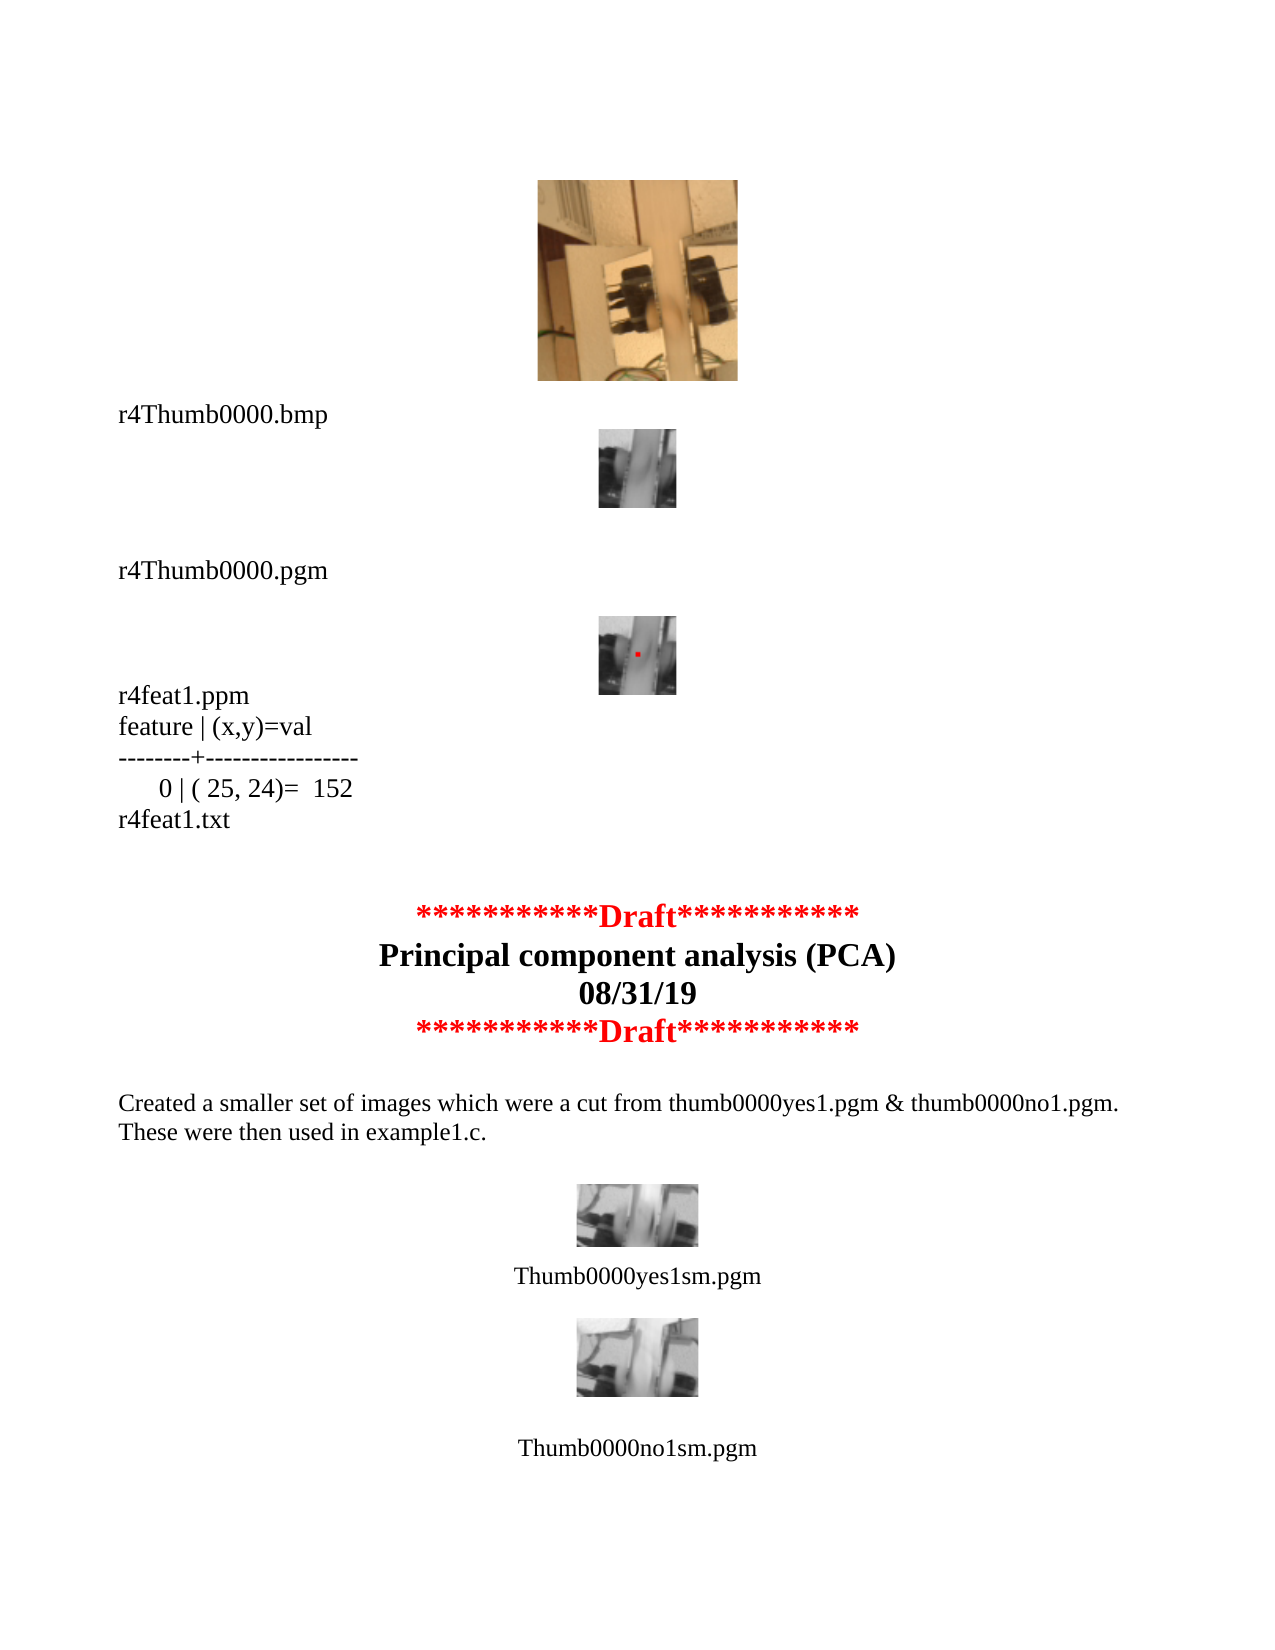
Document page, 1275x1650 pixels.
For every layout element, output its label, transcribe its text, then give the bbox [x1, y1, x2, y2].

text 08/31/19 [118, 973, 1157, 1012]
text feature | (x,y)=val [118, 710, 1157, 741]
picture [537, 180, 738, 381]
text r4feat1.ppm [118, 679, 1157, 710]
picture [576, 1184, 699, 1247]
text Thumb0000yes1sm.pgm [118, 1261, 1157, 1290]
text Created a smaller set of images which were a cut from thumb0000yes1.pgm & thumb0000no1.pgm. These were then used in example1.c. [118, 1088, 1157, 1146]
picture [576, 1318, 699, 1397]
text 0 | ( 25, 24)= 152 [118, 772, 1157, 803]
text Principal component analysis (PCA) [118, 935, 1157, 973]
text r4feat1.txt [118, 803, 1157, 834]
picture [598, 616, 677, 695]
text ***********Draft*********** [118, 897, 1157, 935]
text r4Thumb0000.pgm [118, 554, 1157, 585]
picture [598, 429, 677, 508]
text Thumb0000no1sm.pgm [118, 1433, 1157, 1462]
text r4Thumb0000.bmp [118, 398, 1157, 429]
text --------+----------------- [118, 741, 1157, 772]
text ***********Draft*********** [118, 1012, 1157, 1050]
